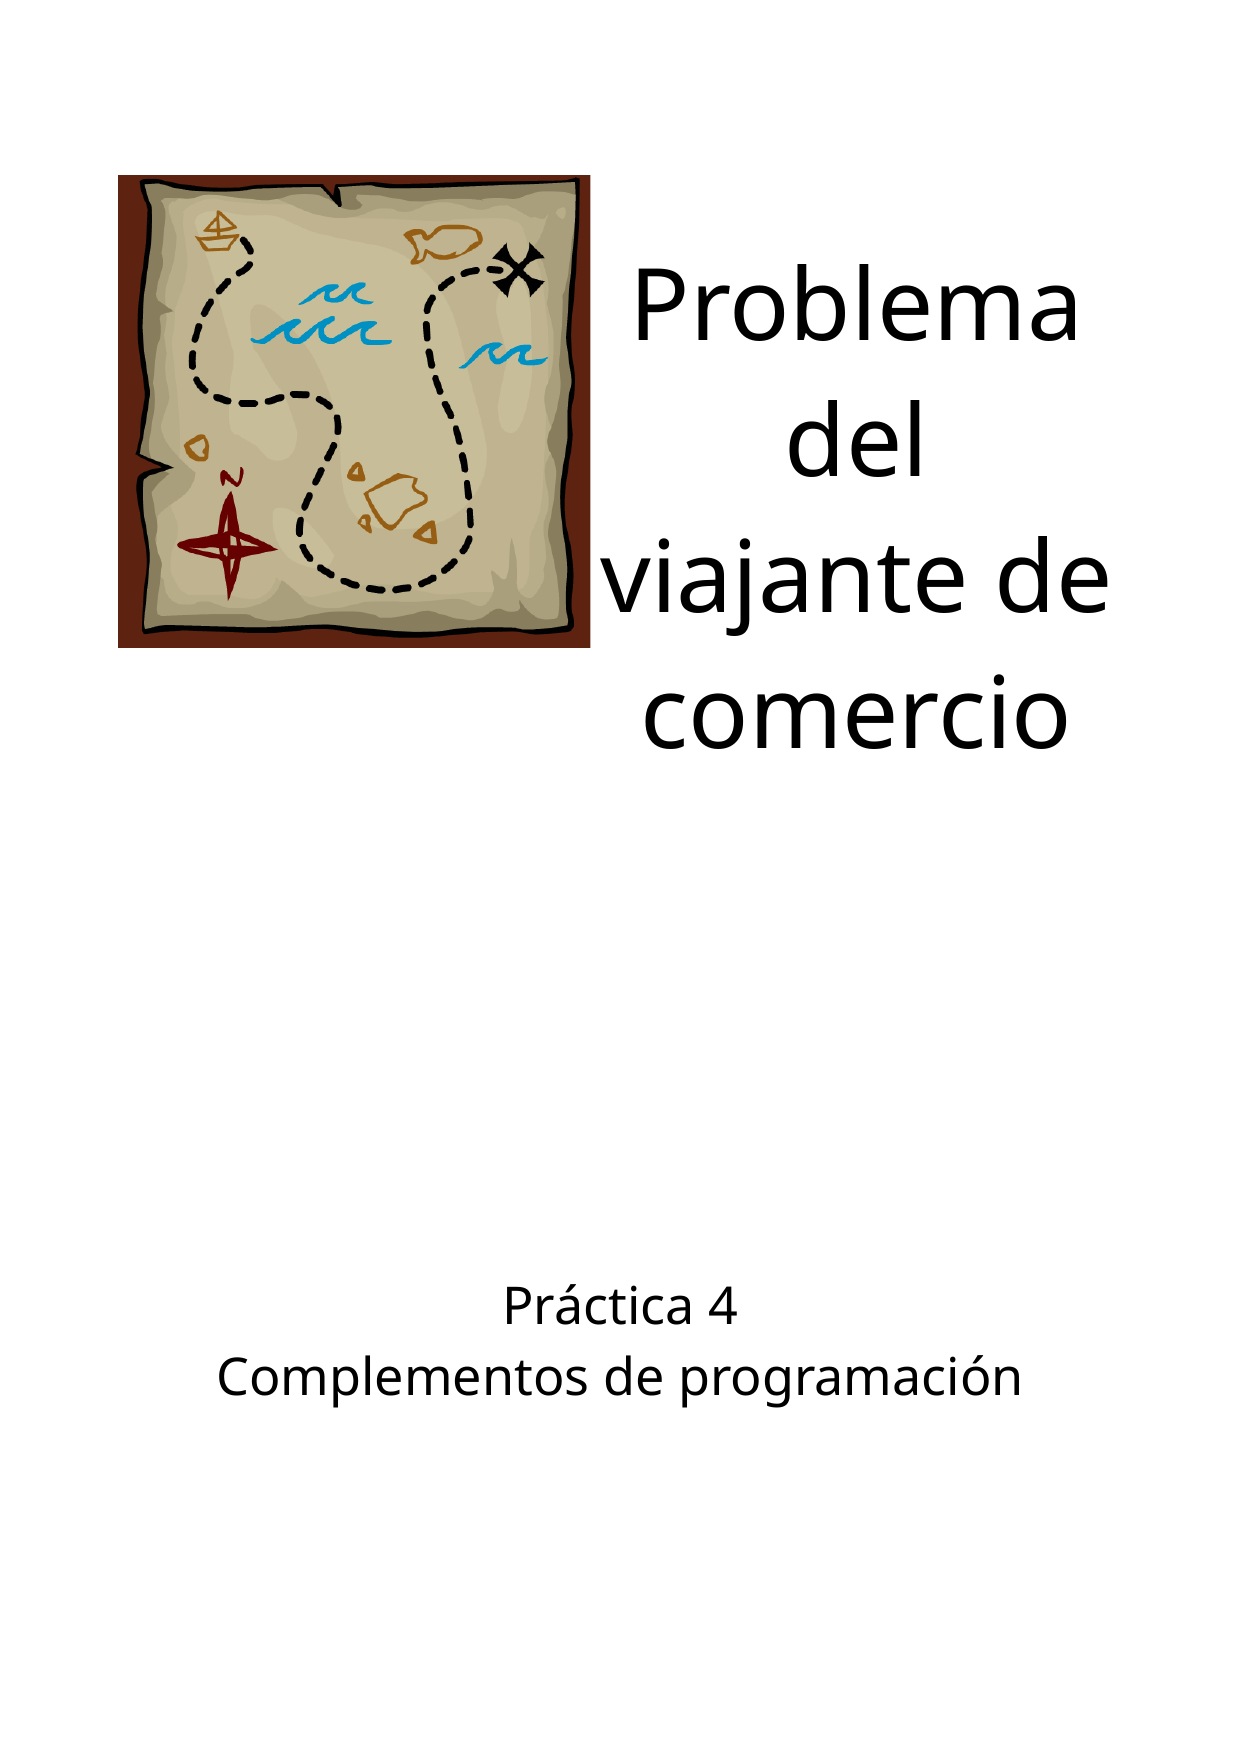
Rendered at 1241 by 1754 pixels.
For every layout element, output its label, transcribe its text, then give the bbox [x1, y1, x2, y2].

text Práctica 4 [118, 1269, 1122, 1340]
text Problema del viajante de comercio [118, 233, 1122, 778]
picture [118, 175, 591, 648]
text Complementos de programación [118, 1340, 1122, 1411]
